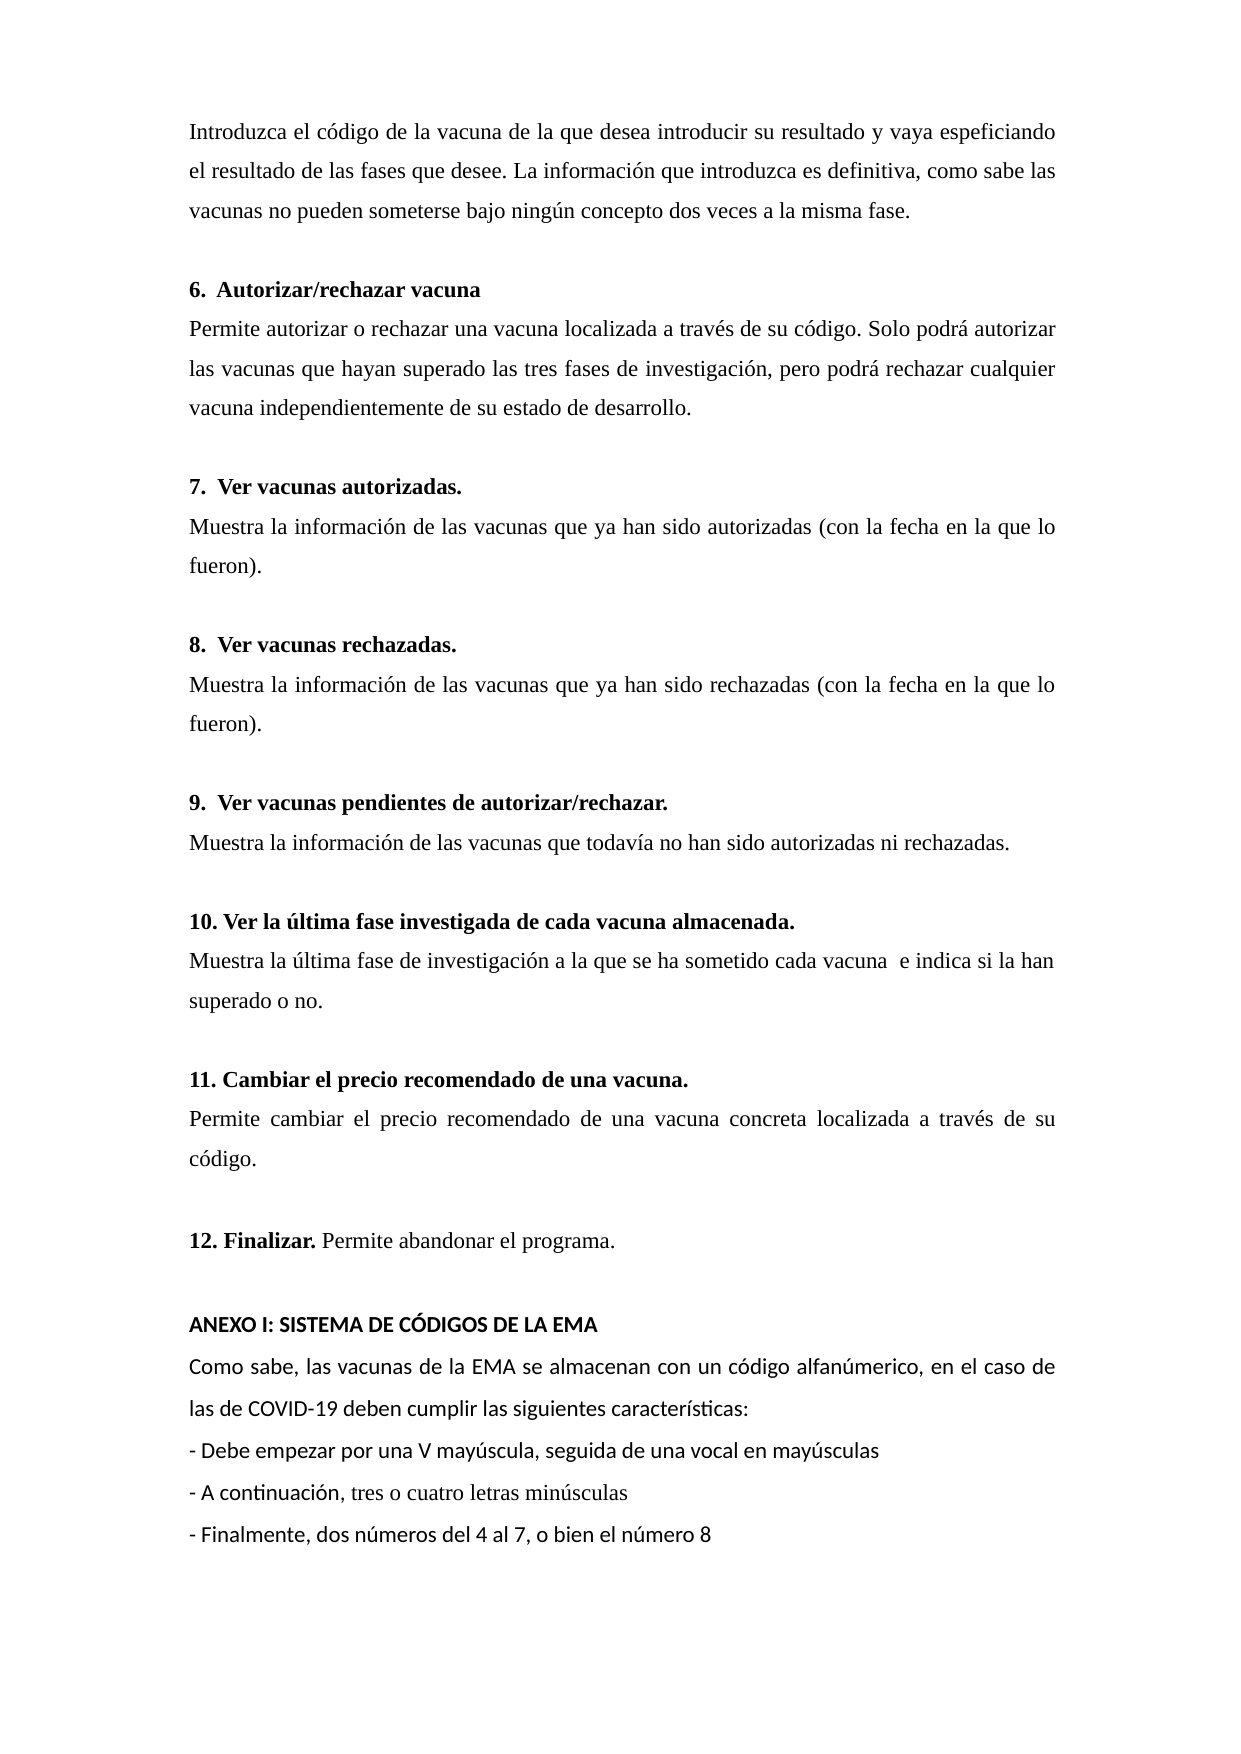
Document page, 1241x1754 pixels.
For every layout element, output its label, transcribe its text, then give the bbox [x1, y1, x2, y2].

text Muestra la información de las vacunas que todavía no han sido autorizadas ni rechazadas. [189, 829, 1057, 855]
text Como sabe, las vacunas de la EMA se almacenan con un código alfanúmerico, en el caso de las de COVID-19 deben cumplir las siguientes características: [189, 1352, 1057, 1422]
text Permite autorizar o rechazar una vacuna localizada a través de su código. Solo podrá autorizar las vacunas que hayan superado las tres fases de investigación, pero podrá rechazar cualquier vacuna independientemente de su estado de desarrollo. [189, 316, 1057, 421]
text Muestra la última fase de investigación a la que se ha sometido cada vacuna e indica si la han superado o no. [189, 947, 1057, 1013]
text 11. Cambiar el precio recomendado de una vacuna. [189, 1066, 1057, 1092]
text 12. Finalizar. Permite abandonar el programa. [189, 1227, 1057, 1253]
text 10. Ver la última fase investigada de cada vacuna almacenada. [189, 908, 1057, 934]
text ANEXO I: SISTEMA DE CÓDIGOS DE LA EMA [189, 1310, 1057, 1338]
text 8. Ver vacunas rechazadas. [189, 631, 1057, 658]
text Introduzca el código de la vacuna de la que desea introducir su resultado y vaya espeficiando el resultado de las fases que desee. La información que introduzca es definitiva, como sabe las vacunas no pueden someterse bajo ningún concepto dos veces a la misma fase. [189, 118, 1057, 223]
text 6. Autorizar/rechazar vacuna [189, 276, 1057, 302]
text - A continuación, tres o cuatro letras minúsculas [189, 1478, 1057, 1506]
text Permite cambiar el precio recomendado de una vacuna concreta localizada a través de su código. [189, 1105, 1057, 1171]
text - Debe empezar por una V mayúscula, seguida de una vocal en mayúsculas [189, 1436, 1057, 1464]
text 9. Ver vacunas pendientes de autorizar/rechazar. [189, 789, 1057, 816]
text Muestra la información de las vacunas que ya han sido rechazadas (con la fecha en la que lo fueron). [189, 671, 1057, 737]
text 7. Ver vacunas autorizadas. [189, 473, 1057, 500]
text - Finalmente, dos números del 4 al 7, o bien el número 8 [189, 1520, 1057, 1548]
text Muestra la información de las vacunas que ya han sido autorizadas (con la fecha en la que lo fueron). [189, 513, 1057, 579]
